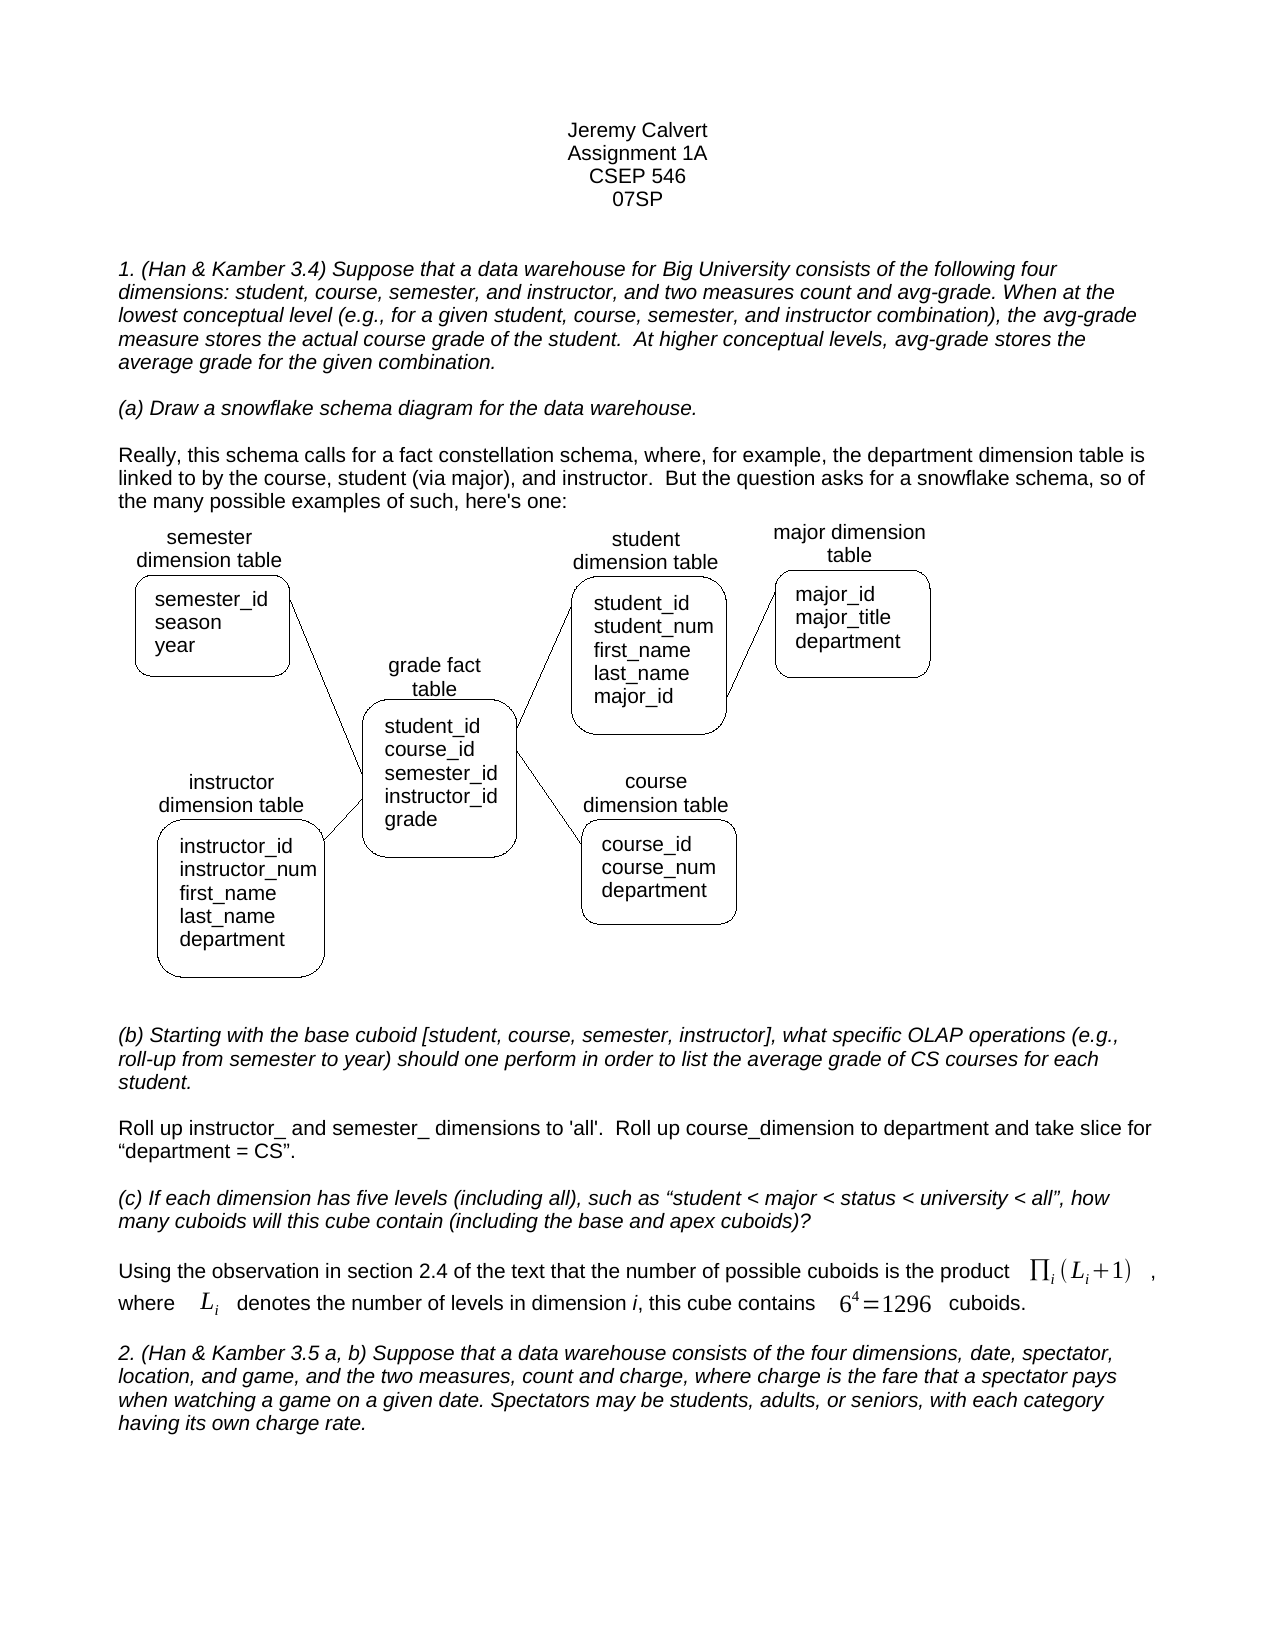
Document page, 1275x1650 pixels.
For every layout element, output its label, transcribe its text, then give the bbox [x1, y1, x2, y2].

text Roll up instructor_ and semester_ dimensions to 'all'. Roll up course_dimension to department and take slice for “department = CS”. [118, 1117, 1157, 1163]
text CSEP 546 [118, 164, 1157, 188]
text Assignment 1A [118, 141, 1157, 164]
text 1. (Han & Kamber 3.4) Suppose that a data warehouse for Big University consists of the following four dimensions: student, course, semester, and instructor, and two measures count and avg-grade. When at the lowest conceptual level (e.g., for a given student, course, semester, and instructor combination), the avg-grade measure stores the actual course grade of the student. At higher conceptual levels, avg-grade stores the average grade for the given combination. [118, 257, 1157, 374]
text Really, this schema calls for a fact constellation schema, where, for example, the department dimension table is linked to by the course, student (via major), and instructor. But the question asks for a snowflake schema, so of the many possible examples of such, here's one: [118, 443, 1157, 513]
text (c) If each dimension has five levels (including all), such as “student < major < status < university < all”, how many cuboids will this cube contain (including the base and apex cuboids)? Using the observation in section 2.4 of the text that the number of possible cuboids is the product, where denotes the number of levels in dimension i, this cube contains cuboids. 2. (Han & Kamber 3.5 a, b) Suppose that a data warehouse consists of the four dimensions, date, spectator, location, and game, and the two measures, count and charge, where charge is the fare that a spectator pays when watching a game on a given date. Spectators may be students, adults, or seniors, with each category having its own charge rate. [118, 1186, 1157, 1435]
text 07SP [118, 188, 1157, 211]
text (b) Starting with the base cuboid [student, course, semester, instructor], what specific OLAP operations (e.g., roll-up from semester to year) should one perform in order to list the average grade of CS courses for each student. [118, 1024, 1157, 1093]
text (a) Draw a snowflake schema diagram for the data warehouse. [118, 397, 1157, 420]
text Jeremy Calvert [118, 118, 1157, 141]
